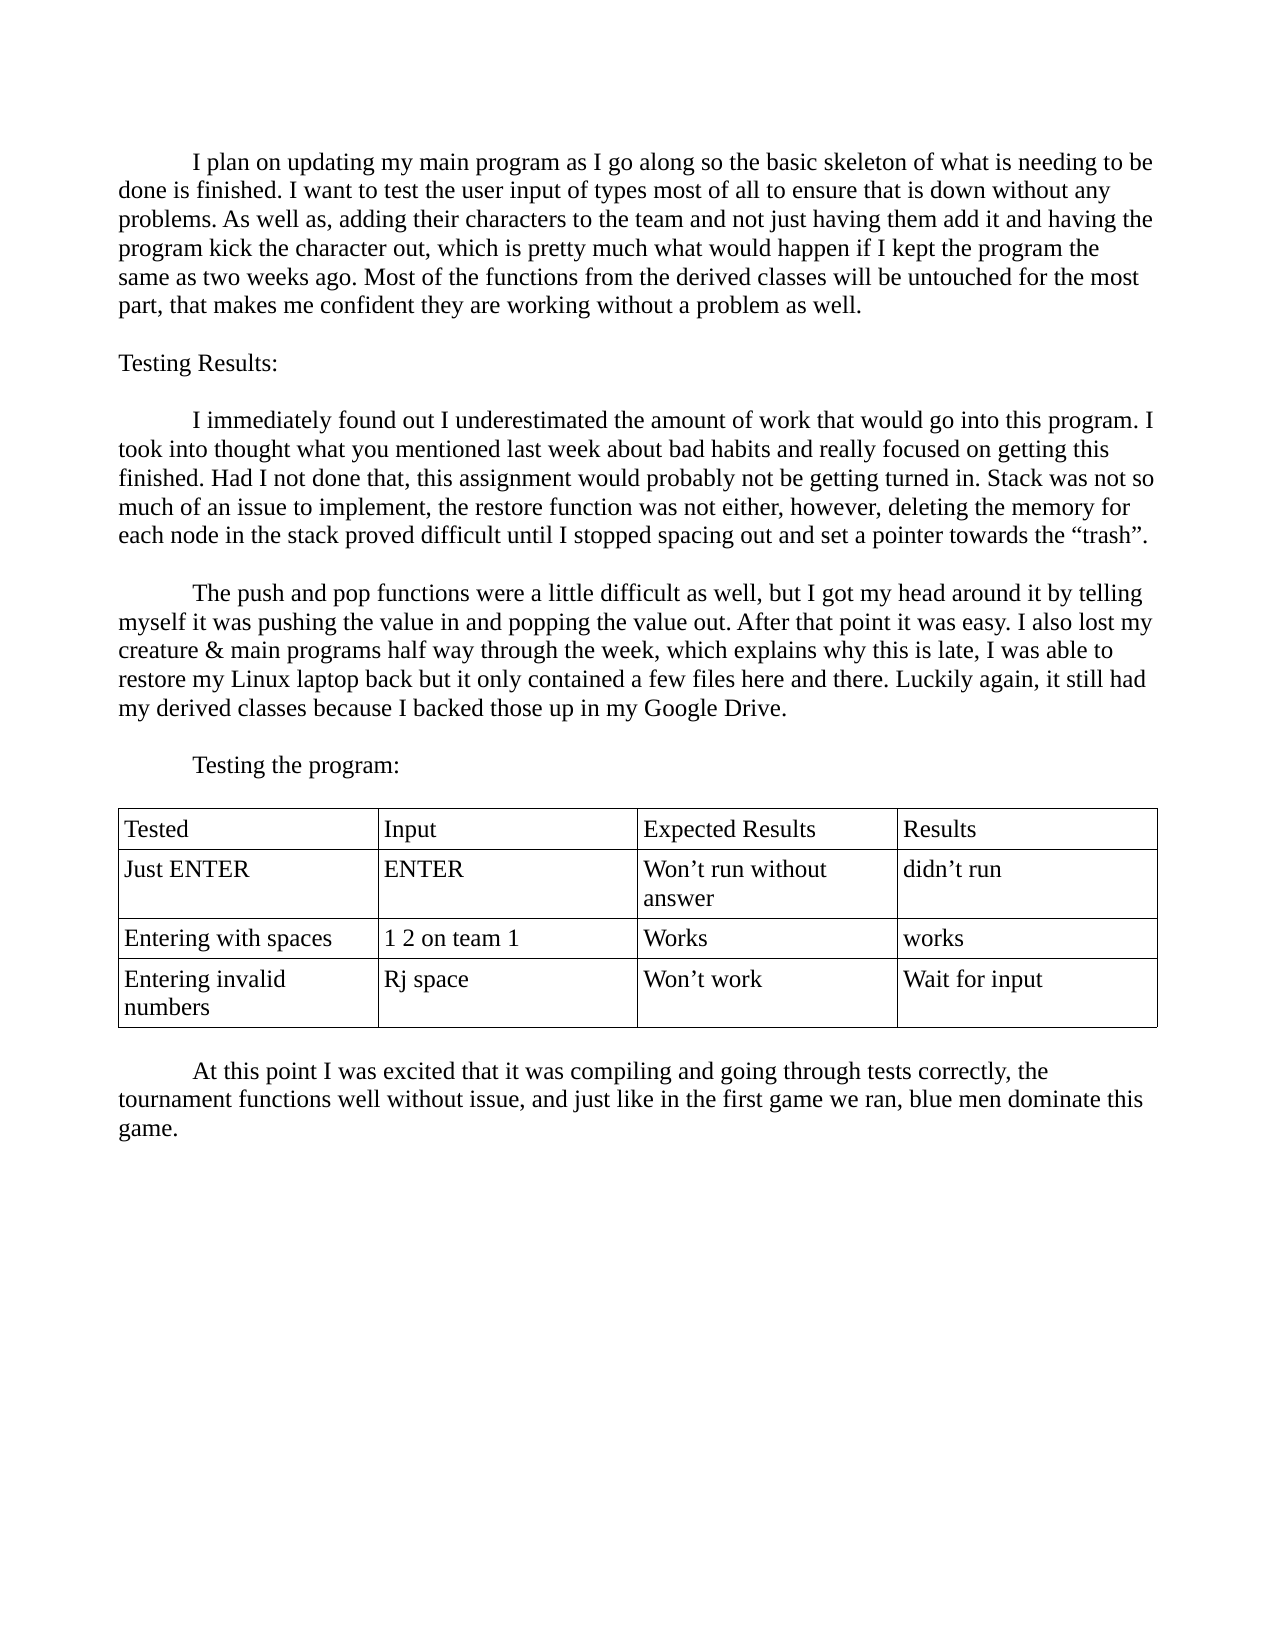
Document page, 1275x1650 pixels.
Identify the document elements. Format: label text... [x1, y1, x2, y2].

table_cell 1 2 on team 1 [379, 919, 637, 958]
table_cell Entering invalid numbers [119, 959, 378, 1027]
text Testing the program: [118, 751, 1157, 779]
table_header Tested [119, 809, 378, 848]
table_cell Entering with spaces [119, 919, 378, 958]
table_cell Rj space [379, 959, 637, 1027]
table_cell didn’t run [898, 850, 1157, 917]
table_cell Just ENTER [119, 850, 378, 917]
table_cell Won’t run without answer [638, 850, 897, 917]
text Testing Results: [118, 348, 1157, 377]
table_cell ENTER [379, 850, 637, 917]
table_header Input [379, 809, 637, 848]
table_cell works [898, 919, 1157, 958]
text At this point I was excited that it was compiling and going through tests correctly, the tournament functions well without issue, and just like in the first game we ran, blue men dominate this game. [118, 1056, 1157, 1142]
text I immediately found out I underestimated the amount of work that would go into this program. I took into thought what you mentioned last week about bad habits and really focused on getting this finished. Had I not done that, this assignment would probably not be getting turned in. Stack was not so much of an issue to implement, the restore function was not either, however, deleting the memory for each node in the stack proved difficult until I stopped spacing out and set a pointer towards the “trash”. [118, 406, 1157, 549]
table_cell Won’t work [638, 959, 897, 1027]
table_cell Works [638, 919, 897, 958]
text I plan on updating my main program as I go along so the basic skeleton of what is needing to be done is finished. I want to test the user input of types most of all to ensure that is down without any problems. As well as, adding their characters to the team and not just having them add it and having the program kick the character out, which is pretty much what would happen if I kept the program the same as two weeks ago. Most of the functions from the derived classes will be untouched for the most part, that makes me confident they are working without a problem as well. [118, 147, 1157, 319]
table_header Expected Results [638, 809, 897, 848]
text The push and pop functions were a little difficult as well, but I got my head around it by telling myself it was pushing the value in and popping the value out. After that point it was easy. I also lost my creature & main programs half way through the week, which explains why this is late, I was able to restore my Linux laptop back but it only contained a few files here and there. Luckily again, it still had my derived classes because I backed those up in my Google Drive. [118, 578, 1157, 722]
table_cell Wait for input [898, 959, 1157, 1027]
table_header Results [898, 809, 1157, 848]
